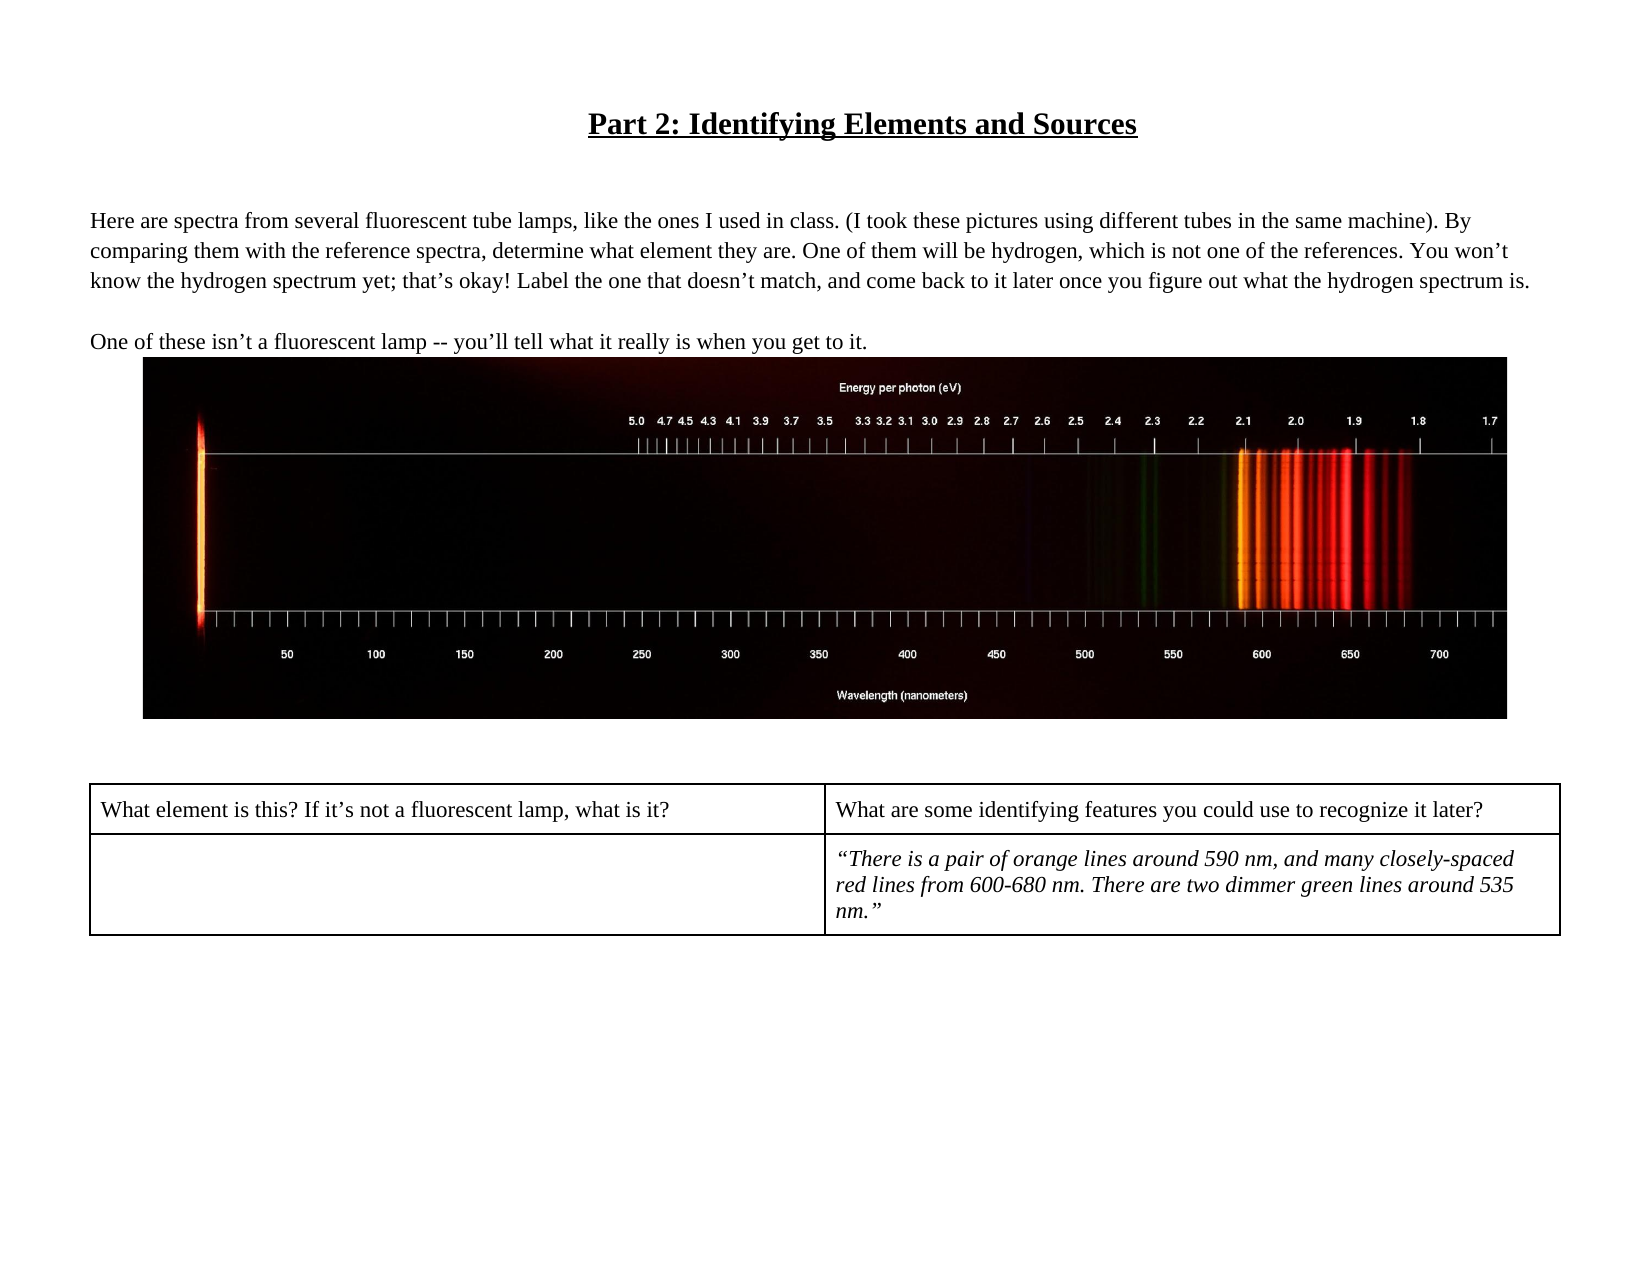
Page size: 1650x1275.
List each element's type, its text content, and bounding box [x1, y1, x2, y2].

picture [142, 357, 1508, 719]
table_cell [91, 835, 824, 934]
text One of these isn’t a fluorescent lamp -- you’ll tell what it really is when you get to it. [90, 328, 1560, 354]
table_cell “There is a pair of orange lines around 590 nm, and many closely-spaced red lines from 600-680 nm. There are two dimmer green lines around 535 nm.” [826, 835, 1559, 934]
text Here are spectra from several fluorescent tube lamps, like the ones I used in class. (I took these pictures using different tubes in the same machine). By comparing them with the reference spectra, determine what element they are. One of them will be hydrogen, which is not one of the references. You won’t know the hydrogen spectrum yet; that’s okay! Label the one that doesn’t match, and come back to it later once you figure out what the hydrogen spectrum is. [90, 207, 1560, 294]
table_header What are some identifying features you could use to recognize it later? [826, 785, 1559, 832]
table_header What element is this? If it’s not a fluorescent lamp, what is it? [91, 785, 824, 832]
text Part 2: Identifying Elements and Sources [165, 105, 1560, 141]
